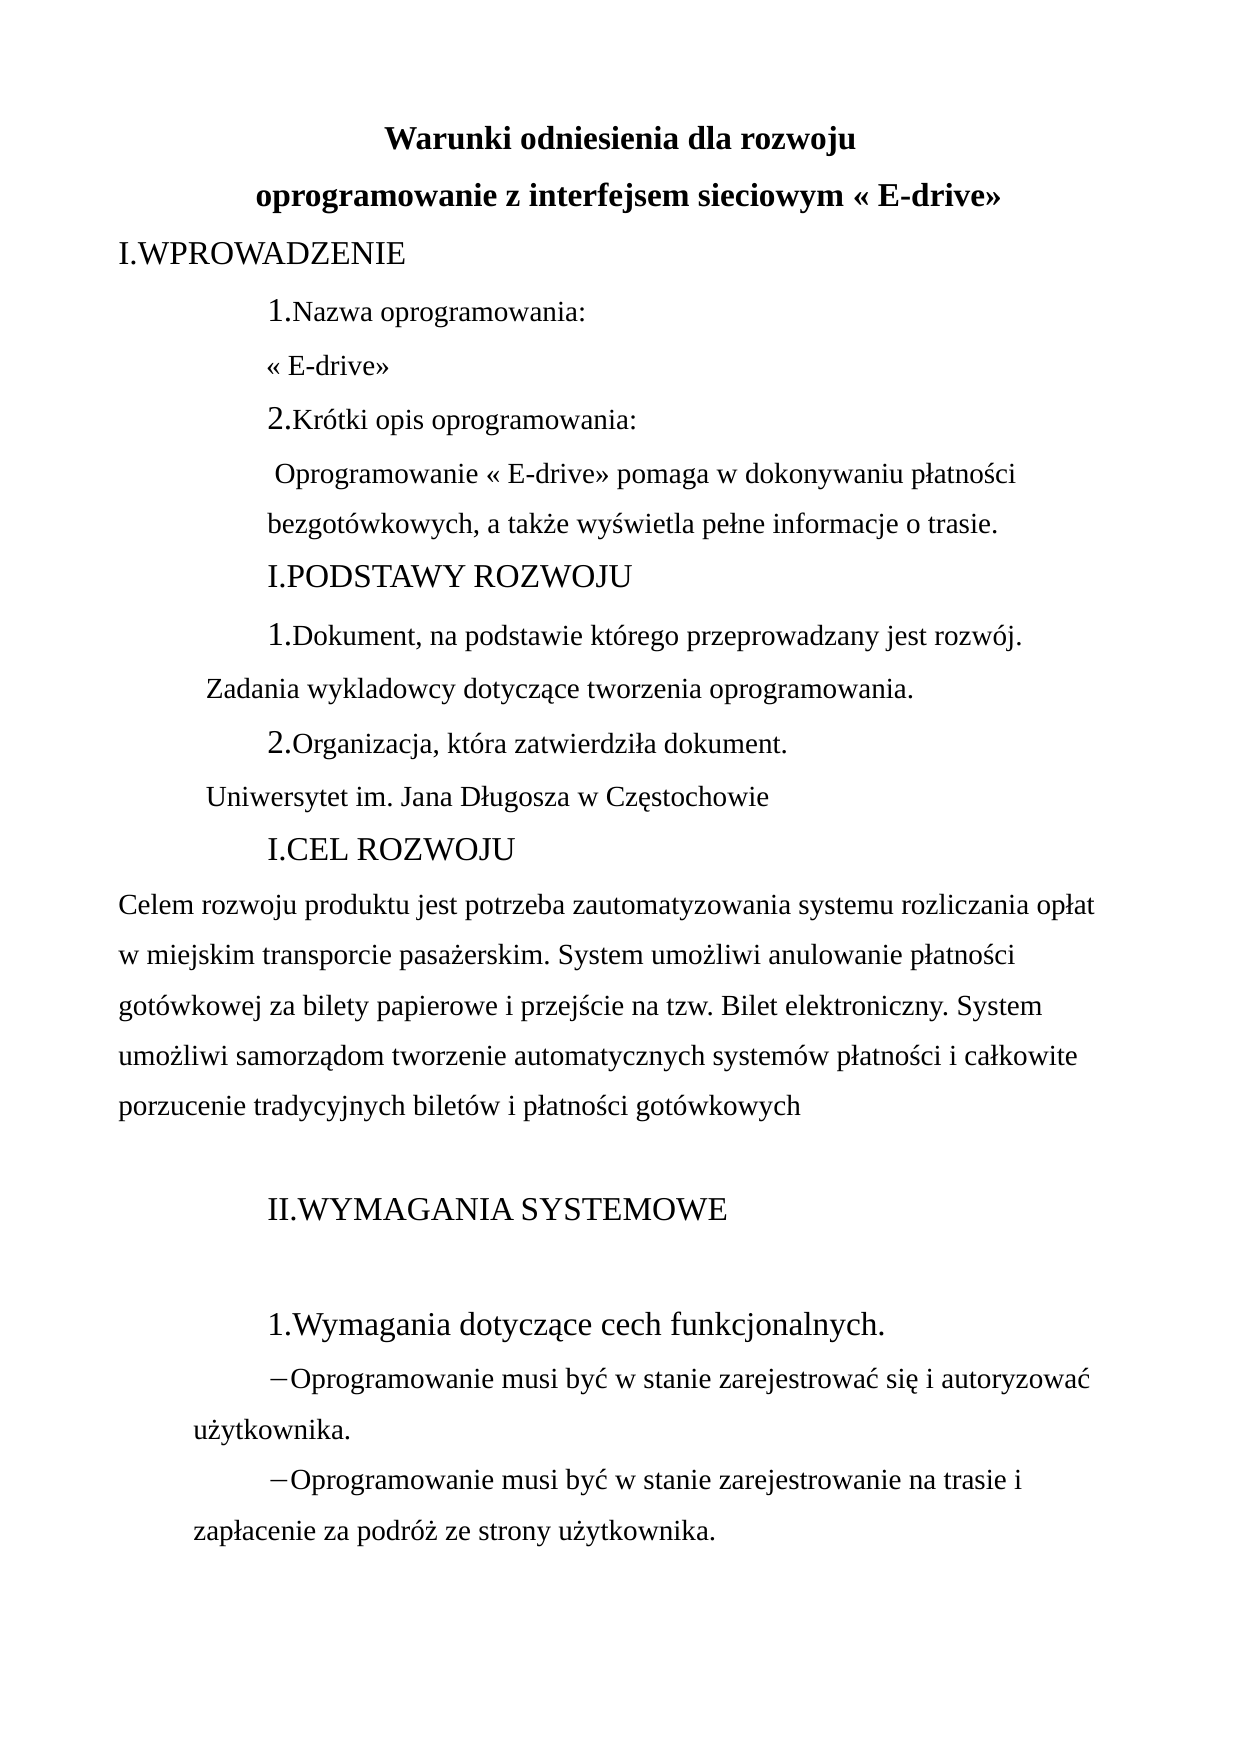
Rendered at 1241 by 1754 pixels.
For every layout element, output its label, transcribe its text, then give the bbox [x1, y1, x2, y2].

list Oprogramowanie musi być w stanie zarejestrować się i autoryzować użytkownika. [193, 1362, 1122, 1446]
text Celem rozwoju produktu jest potrzeba zautomatyzowania systemu rozliczania opłat w miejskim transporcie pasażerskim. System umożliwi anulowanie płatności gotówkowej za bilety papierowe i przejście na tzw. Bilet elektroniczny. System umożliwi samorządom tworzenie automatycznych systemów płatności i całkowite porzucenie tradycyjnych biletów i płatności gotówkowych [118, 887, 1122, 1122]
text Zadania wykladowcy dotyczące tworzenia oprogramowania. [118, 672, 1122, 705]
list PODSTAWY ROZWOJU [193, 557, 1122, 595]
list WYMAGANIA SYSTEMOWE [193, 1189, 1122, 1227]
text Oprogramowanie « E-drive» pomaga w dokonywaniu płatności bezgotówkowych, a także wyświetla pełne informacje o trasie. [267, 456, 1122, 540]
list Nazwa oprogramowania: [193, 291, 1122, 329]
text oprogramowanie z interfejsem sieciowym « E-drive» [118, 176, 1122, 214]
text « E-drive» [192, 348, 1122, 382]
list CEL ROZWOJU [193, 830, 1122, 868]
text Warunki odniesienia dla rozwoju [118, 118, 1122, 156]
list Dokument, na podstawie którego przeprowadzany jest rozwój. [193, 614, 1122, 652]
list Wymagania dotyczące cech funkcjonalnych. [193, 1304, 1122, 1342]
list Krótki opis oprogramowania: [193, 398, 1122, 437]
text Uniwersytet im. Jana Długosza w Częstochowie [118, 779, 1122, 813]
list Organizacja, która zatwierdziła dokument. [193, 722, 1122, 760]
list WPROWADZENIE [118, 233, 1122, 271]
list Oprogramowanie musi być w stanie zarejestrowanie na trasie i zapłacenie za podróż ze strony użytkownika. [193, 1462, 1122, 1546]
